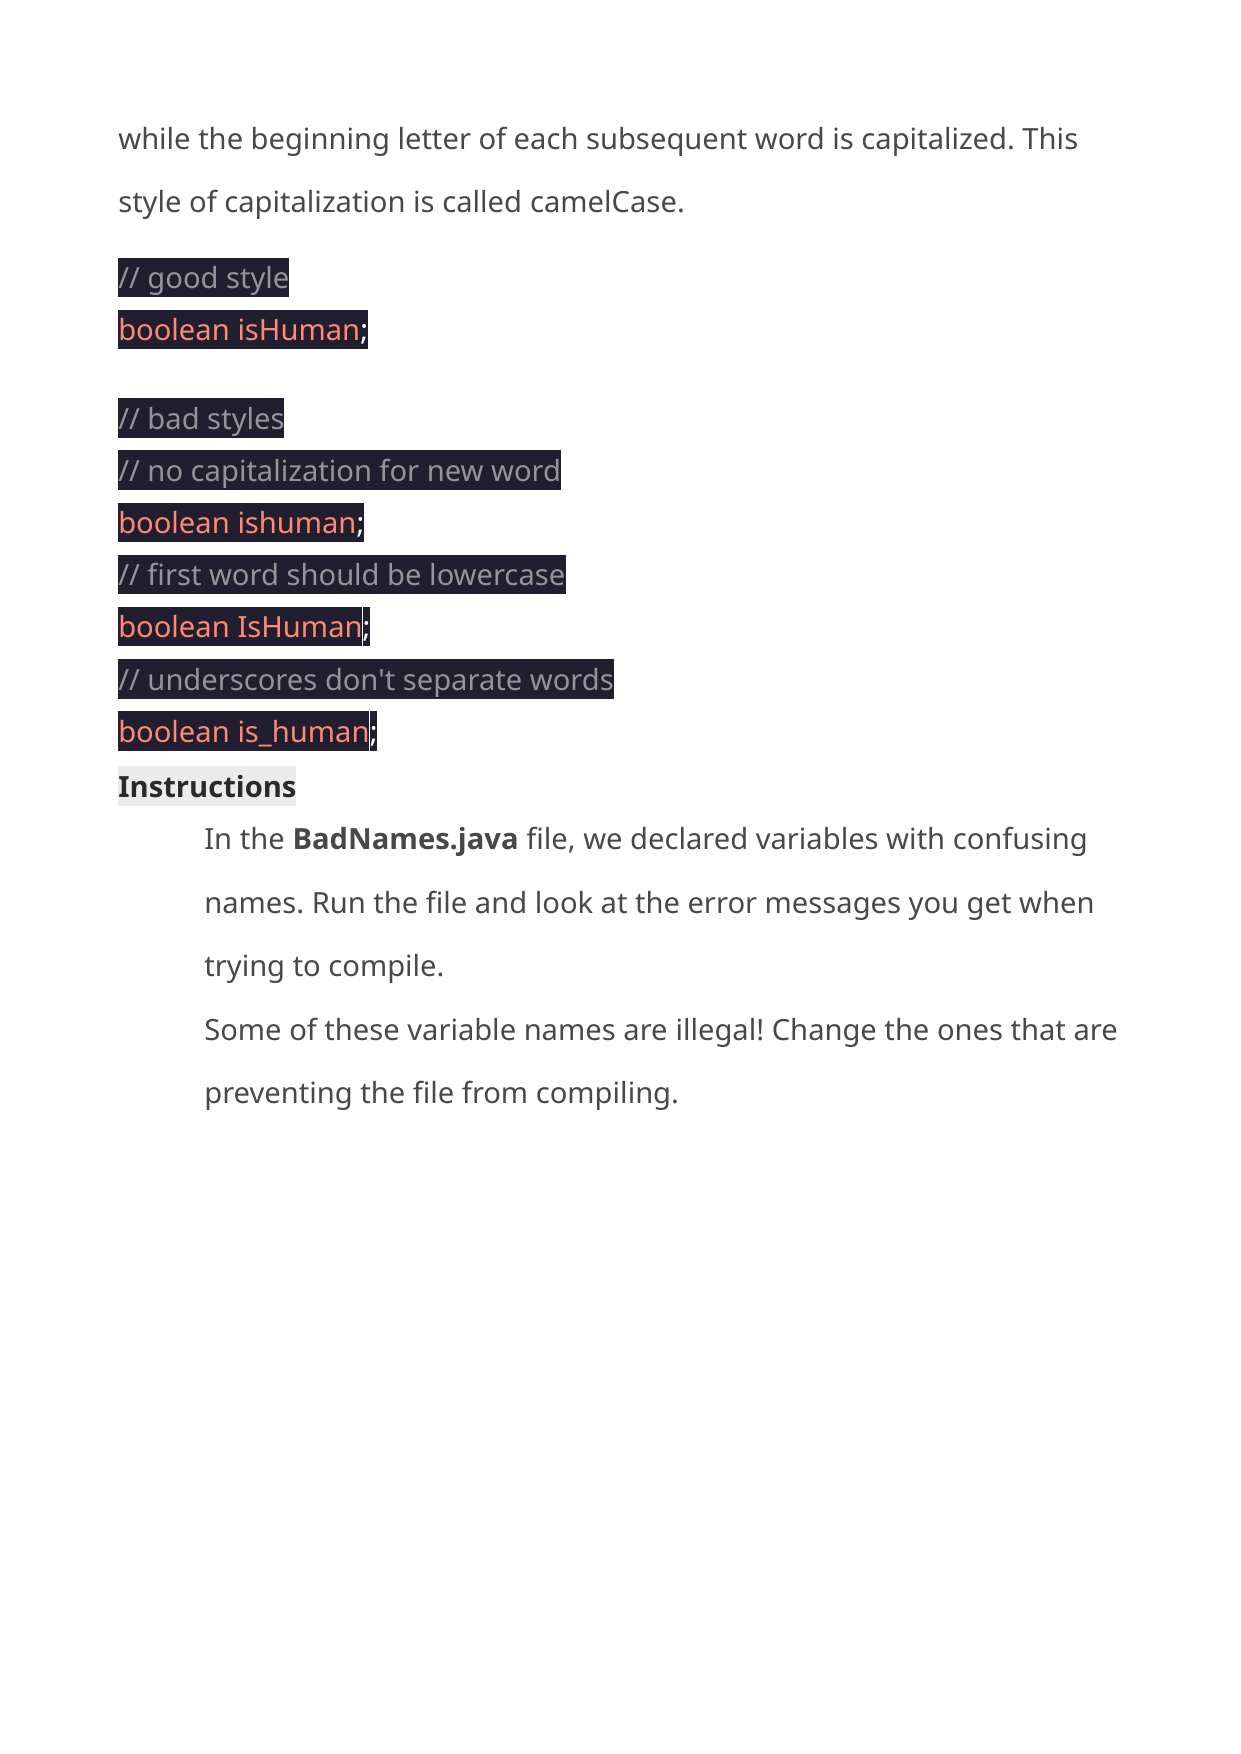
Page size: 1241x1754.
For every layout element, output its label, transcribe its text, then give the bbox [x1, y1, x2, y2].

text boolean isHuman; [118, 310, 1122, 349]
text // bad styles [118, 398, 1122, 438]
text boolean is_human; [118, 711, 1122, 751]
text // underscores don't separate words [118, 659, 1122, 699]
text boolean ishuman; [118, 502, 1122, 542]
text // first word should be lowercase [118, 554, 1122, 594]
text Some of these variable names are illegal! Change the ones that are preventing the file from compiling. [204, 1009, 1122, 1112]
text In the BadNames.java file, we declared variables with confusing names. Run the file and look at the error messages you get when trying to compile. [204, 818, 1122, 985]
text while the beginning letter of each subsequent word is capitalized. This style of capitalization is called camelCase. [118, 118, 1122, 221]
text boolean IsHuman; [118, 607, 1122, 646]
text // good style [118, 257, 1122, 297]
text Instructions [118, 764, 1122, 806]
text // no capitalization for new word [118, 450, 1122, 490]
